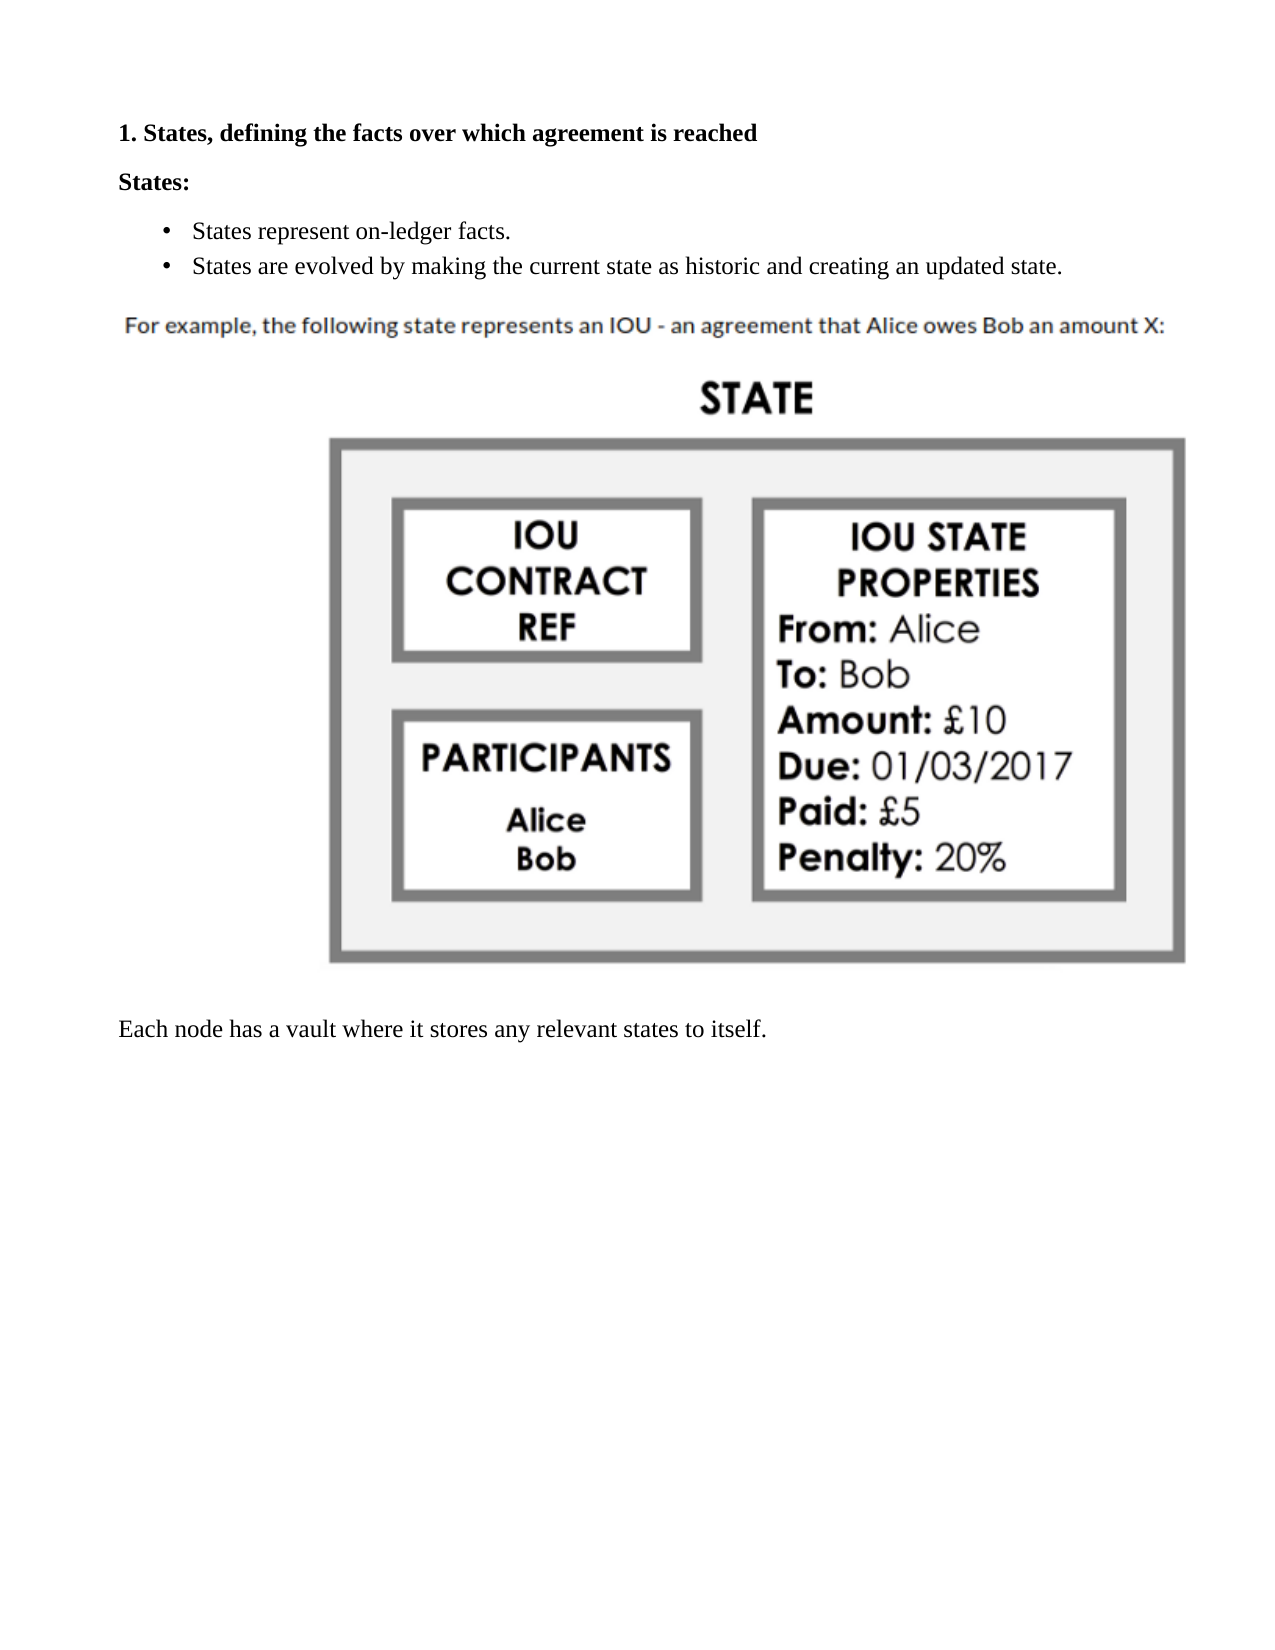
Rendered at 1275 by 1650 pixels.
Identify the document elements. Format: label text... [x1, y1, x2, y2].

text Each node has a vault where it stores any relevant states to itself. [118, 1014, 1157, 1043]
list States represent on-ledger facts. [162, 216, 1157, 245]
picture [118, 299, 1275, 994]
list States are evolved by making the current state as historic and creating an updated state. [162, 251, 1157, 279]
text 1. States, defining the facts over which agreement is reached [118, 118, 1157, 147]
text States: [118, 167, 1157, 196]
